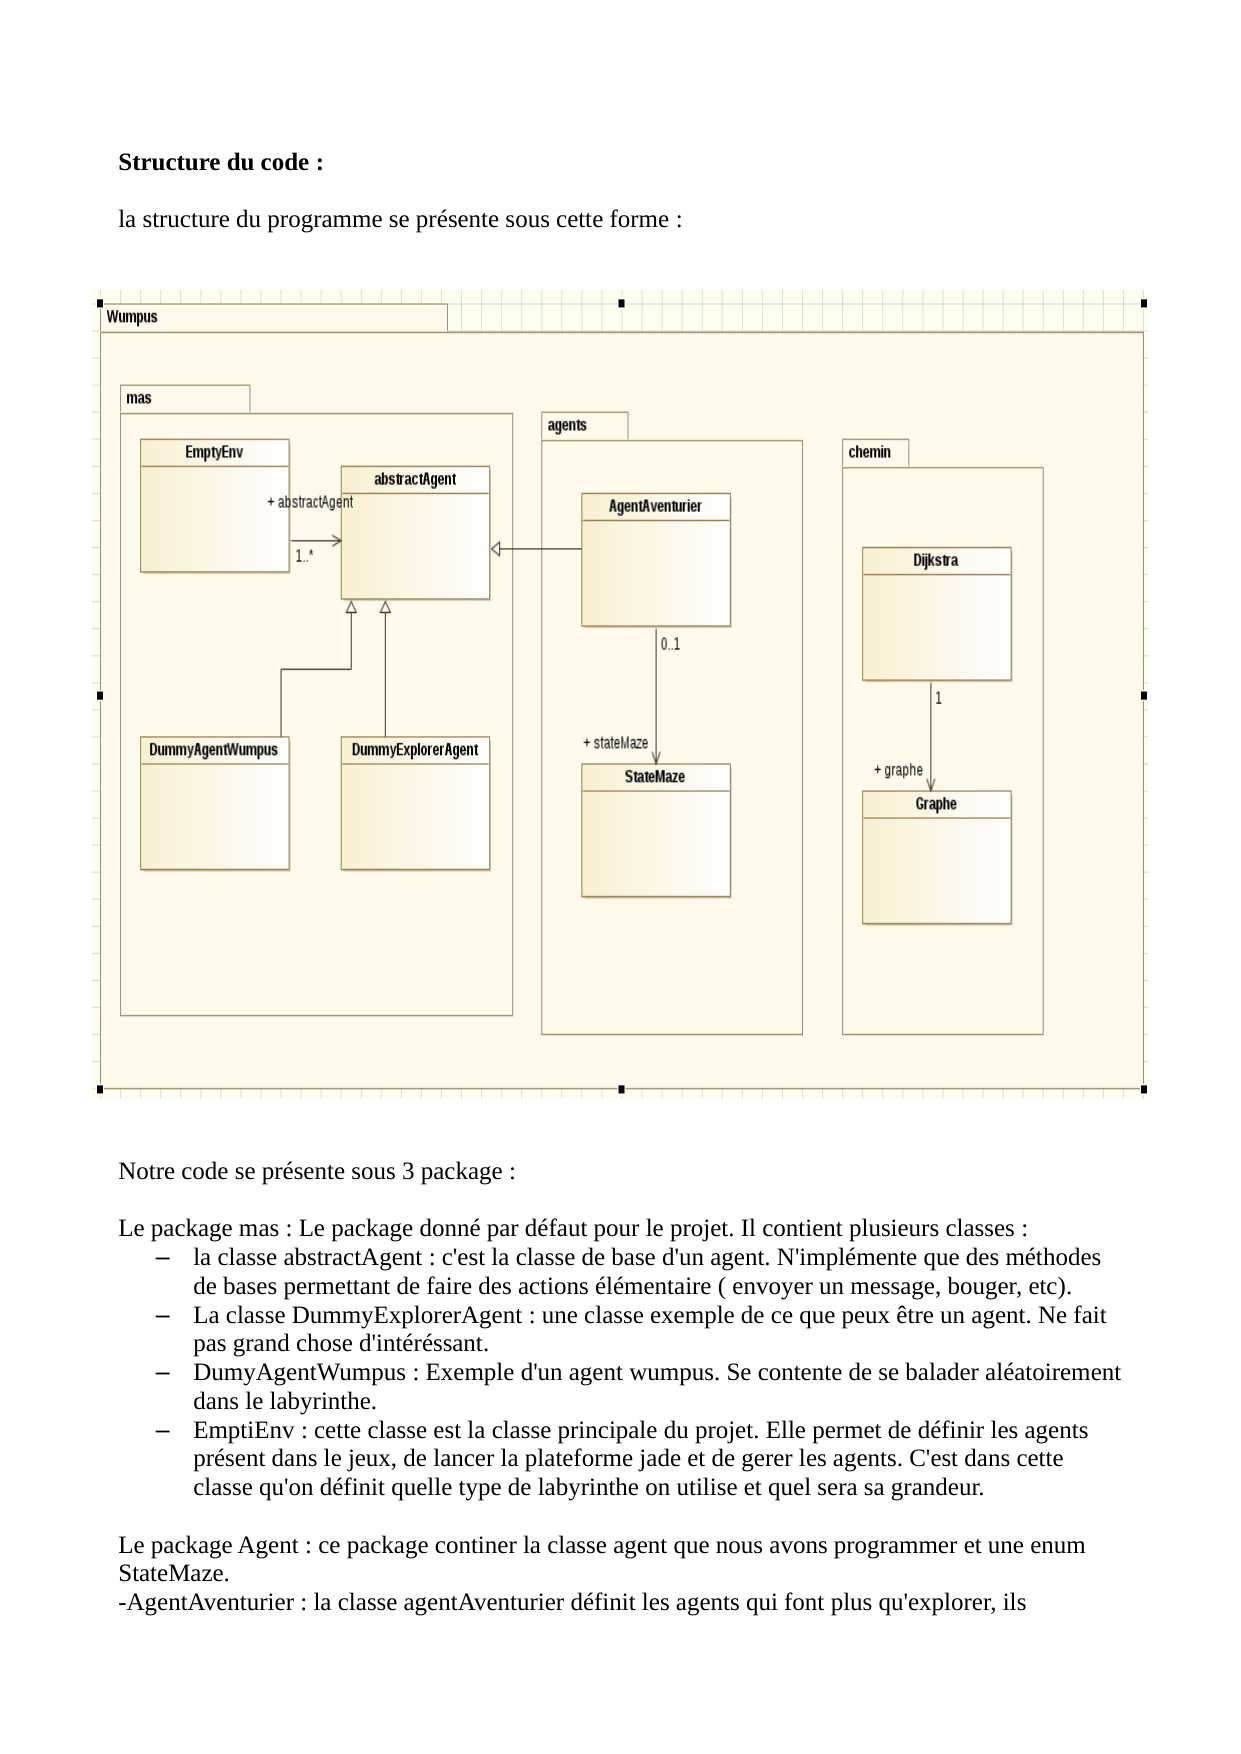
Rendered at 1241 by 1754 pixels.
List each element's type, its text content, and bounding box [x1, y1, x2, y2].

picture [92, 290, 1149, 1099]
list DumyAgentWumpus : Exemple d'un agent wumpus. Se contente de se balader aléatoirement dans le labyrinthe. [156, 1357, 1122, 1415]
text Notre code se présente sous 3 package : [118, 1156, 1122, 1185]
text -AgentAventurier : la classe agentAventurier définit les agents qui font plus qu'explorer, ils [118, 1587, 1122, 1616]
text Le package Agent : ce package continer la classe agent que nous avons programmer et une enum StateMaze. [118, 1530, 1122, 1587]
text Structure du code : [118, 147, 1122, 176]
text Le package mas : Le package donné par défaut pour le projet. Il contient plusieurs classes : [118, 1213, 1122, 1242]
list la classe abstractAgent : c'est la classe de base d'un agent. N'implémente que des méthodes de bases permettant de faire des actions élémentaire ( envoyer un message, bouger, etc). [156, 1242, 1122, 1300]
list EmptiEnv : cette classe est la classe principale du projet. Elle permet de définir les agents présent dans le jeux, de lancer la plateforme jade et de gerer les agents. C'est dans cette classe qu'on définit quelle type de labyrinthe on utilise et quel sera sa grandeur. [156, 1415, 1122, 1501]
text la structure du programme se présente sous cette forme : [118, 204, 1122, 233]
list La classe DummyExplorerAgent : une classe exemple de ce que peux être un agent. Ne fait pas grand chose d'intéréssant. [156, 1300, 1122, 1357]
